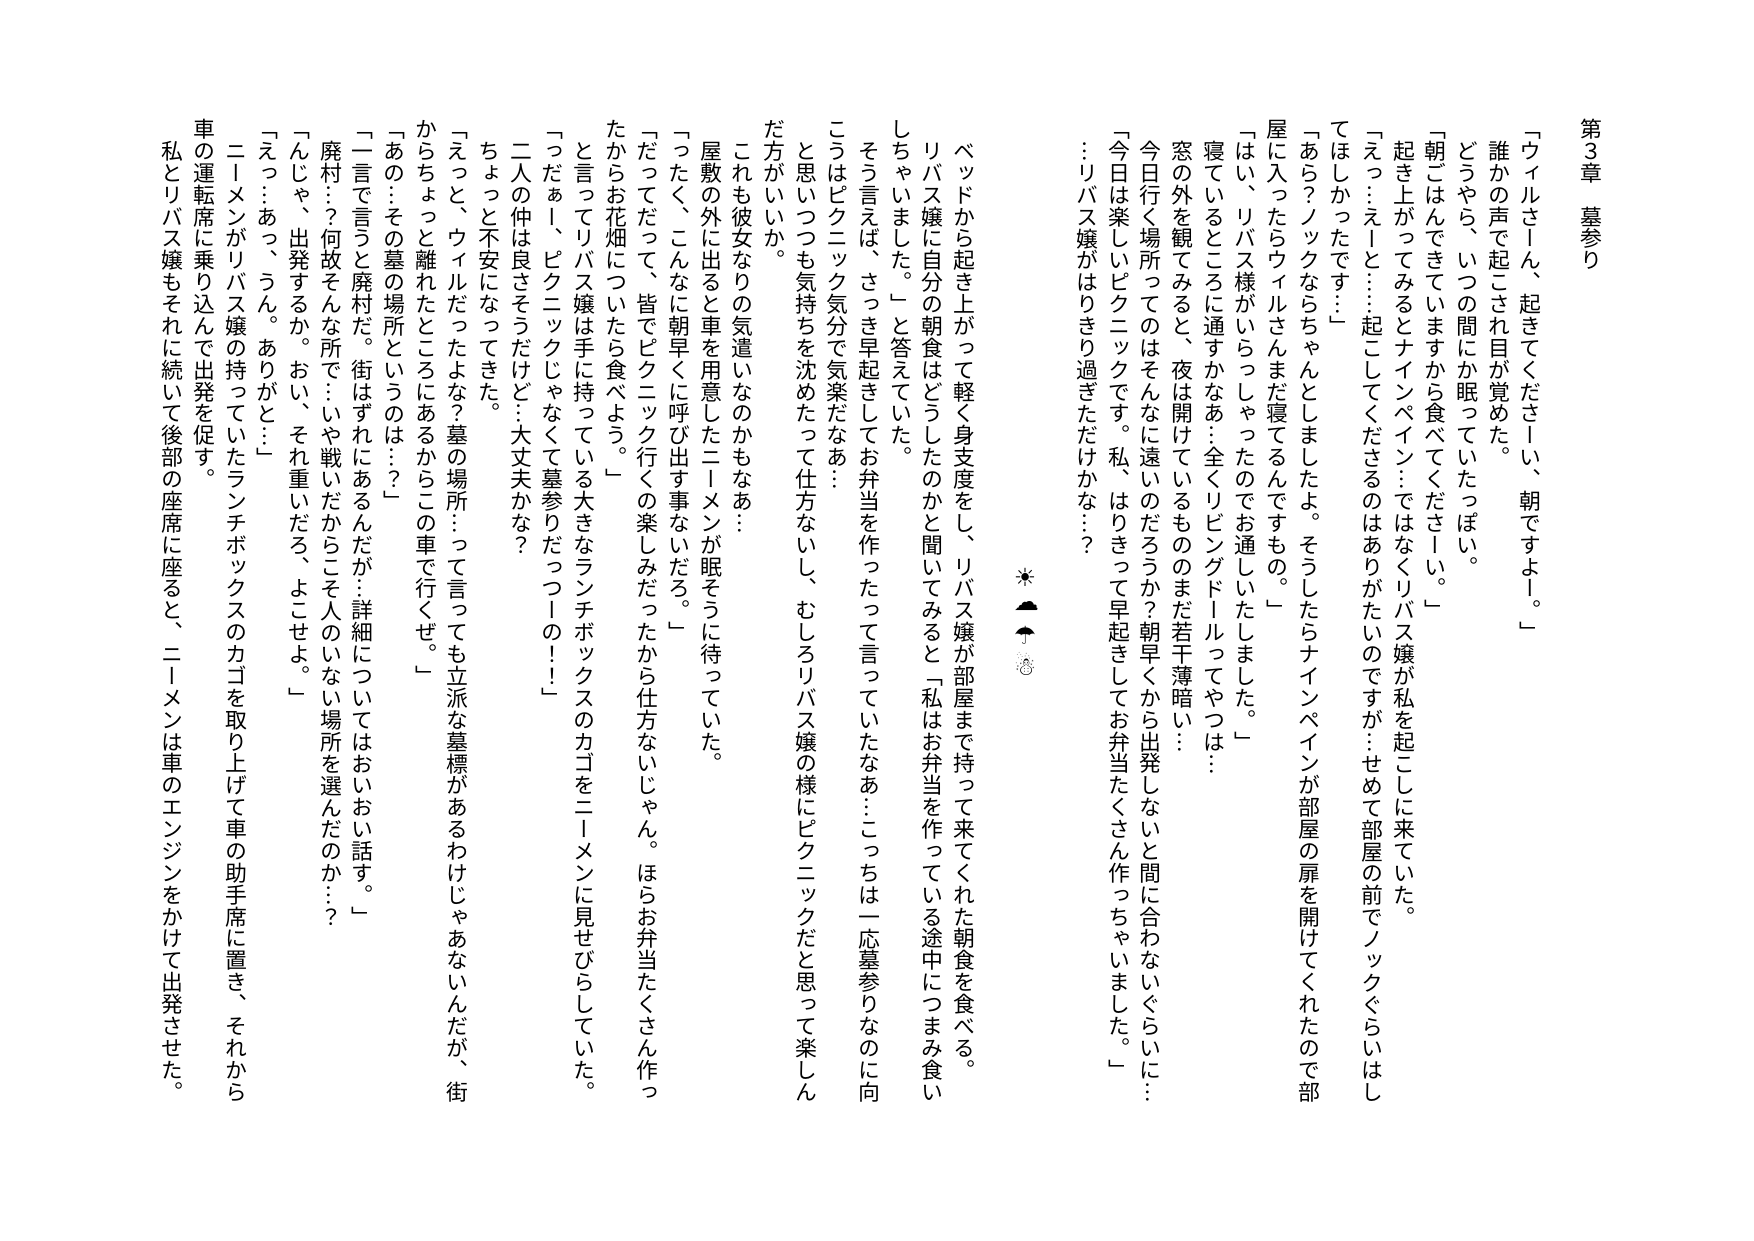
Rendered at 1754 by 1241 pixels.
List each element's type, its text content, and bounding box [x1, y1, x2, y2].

text 「朝ごはんできていますから食べてくださーい。」 [1420, 118, 1452, 1122]
text 「えっ…えーと……起こしてくださるのはありがたいのですが…せめて部屋の前でノックぐらいはしてほしかったです…」 [1325, 118, 1388, 1122]
text 「ウィルさーん、起きてくださーい、朝ですよー。」 [1515, 118, 1547, 1122]
text と思いつつも気持ちを沈めたって仕方ないし、むしろリバス嬢の様にピクニックだと思って楽しんだ方がいいか。 [758, 118, 822, 1122]
text …リバス嬢がはりきり過ぎただけかな…？ [1072, 118, 1103, 1122]
text 「っだぁー、ピクニックじゃなくて墓参りだっつーの！！」 [537, 118, 568, 1122]
text 廃村…？何故そんな所で…いや戦いだからこそ人のいない場所を選んだのか…？ [315, 118, 347, 1122]
text 「んじゃ、出発するか。おい、それ重いだろ、よこせよ。」 [283, 118, 315, 1122]
text 窓の外を観てみると、夜は開けているもののまだ若干薄暗い… [1167, 118, 1198, 1122]
text 私とリバス嬢もそれに続いて後部の座席に座ると、ニーメンは車のエンジンをかけて出発させた。 [157, 118, 188, 1122]
text 第３章 墓参り [1575, 118, 1607, 1122]
text 「えっ…あっ、うん。ありがと…」 [252, 118, 283, 1122]
text リバス嬢に自分の朝食はどうしたのかと聞いてみると「私はお弁当を作っている途中につまみ食いしちゃいました。」と答えていた。 [885, 118, 948, 1122]
text 今日行く場所ってのはそんなに遠いのだろうか？朝早くから出発しないと間に合わないぐらいに… [1135, 118, 1167, 1122]
text 「ったく、こんなに朝早くに呼び出す事ないだろ。」 [663, 118, 695, 1122]
text 「あの…その墓の場所というのは…？」 [378, 118, 410, 1122]
text 誰かの声で起こされ目が覚めた。 [1483, 118, 1515, 1122]
text 「今日は楽しいピクニックです。私、はりきって早起きしてお弁当たくさん作っちゃいました。」 [1103, 118, 1135, 1122]
text どうやら、いつの間にか眠っていたっぽい。 [1452, 118, 1483, 1122]
text 起き上がってみるとナインペイン…ではなくリバス嬢が私を起こしに来ていた。 [1388, 118, 1420, 1122]
text 二人の仲は良さそうだけど…大丈夫かな？ [505, 118, 537, 1122]
text 「あら？ノックならちゃんとしましたよ。そうしたらナインペインが部屋の扉を開けてくれたので部屋に入ったらウィルさんまだ寝てるんですもの。」 [1262, 118, 1325, 1122]
text ニーメンがリバス嬢の持っていたランチボックスのカゴを取り上げて車の助手席に置き、それから車の運転席に乗り込んで出発を促す。 [188, 118, 252, 1122]
text 「一言で言うと廃村だ。街はずれにあるんだが…詳細についてはおいおい話す。」 [347, 118, 378, 1122]
text 寝ているところに通すかなあ…全くリビングドールってやつは… [1198, 118, 1230, 1122]
text 「だってだって、皆でピクニック行くの楽しみだったから仕方ないじゃん。ほらお弁当たくさん作ったからお花畑についたら食べよう。」 [600, 118, 663, 1122]
text ちょっと不安になってきた。 [473, 118, 505, 1122]
text 「はい、リバス様がいらっしゃったのでお通しいたしました。」 [1230, 118, 1262, 1122]
text これも彼女なりの気遣いなのかもなあ… [727, 118, 758, 1122]
text ベッドから起き上がって軽く身支度をし、リバス嬢が部屋まで持って来てくれた朝食を食べる。 [948, 118, 980, 1122]
text そう言えば、さっき早起きしてお弁当を作ったって言っていたなあ…こっちは一応墓参りなのに向こうはピクニック気分で気楽だなあ… [822, 118, 885, 1122]
text 「えっと、ウィルだったよな？墓の場所…って言っても立派な墓標があるわけじゃあないんだが、街からちょっと離れたところにあるからこの車で行くぜ。」 [410, 118, 473, 1122]
text と言ってリバス嬢は手に持っている大きなランチボックスのカゴをニーメンに見せびらしていた。 [568, 118, 600, 1122]
text ☀☁☂☃ [1009, 118, 1043, 1122]
text 屋敷の外に出ると車を用意したニーメンが眠そうに待っていた。 [695, 118, 727, 1122]
